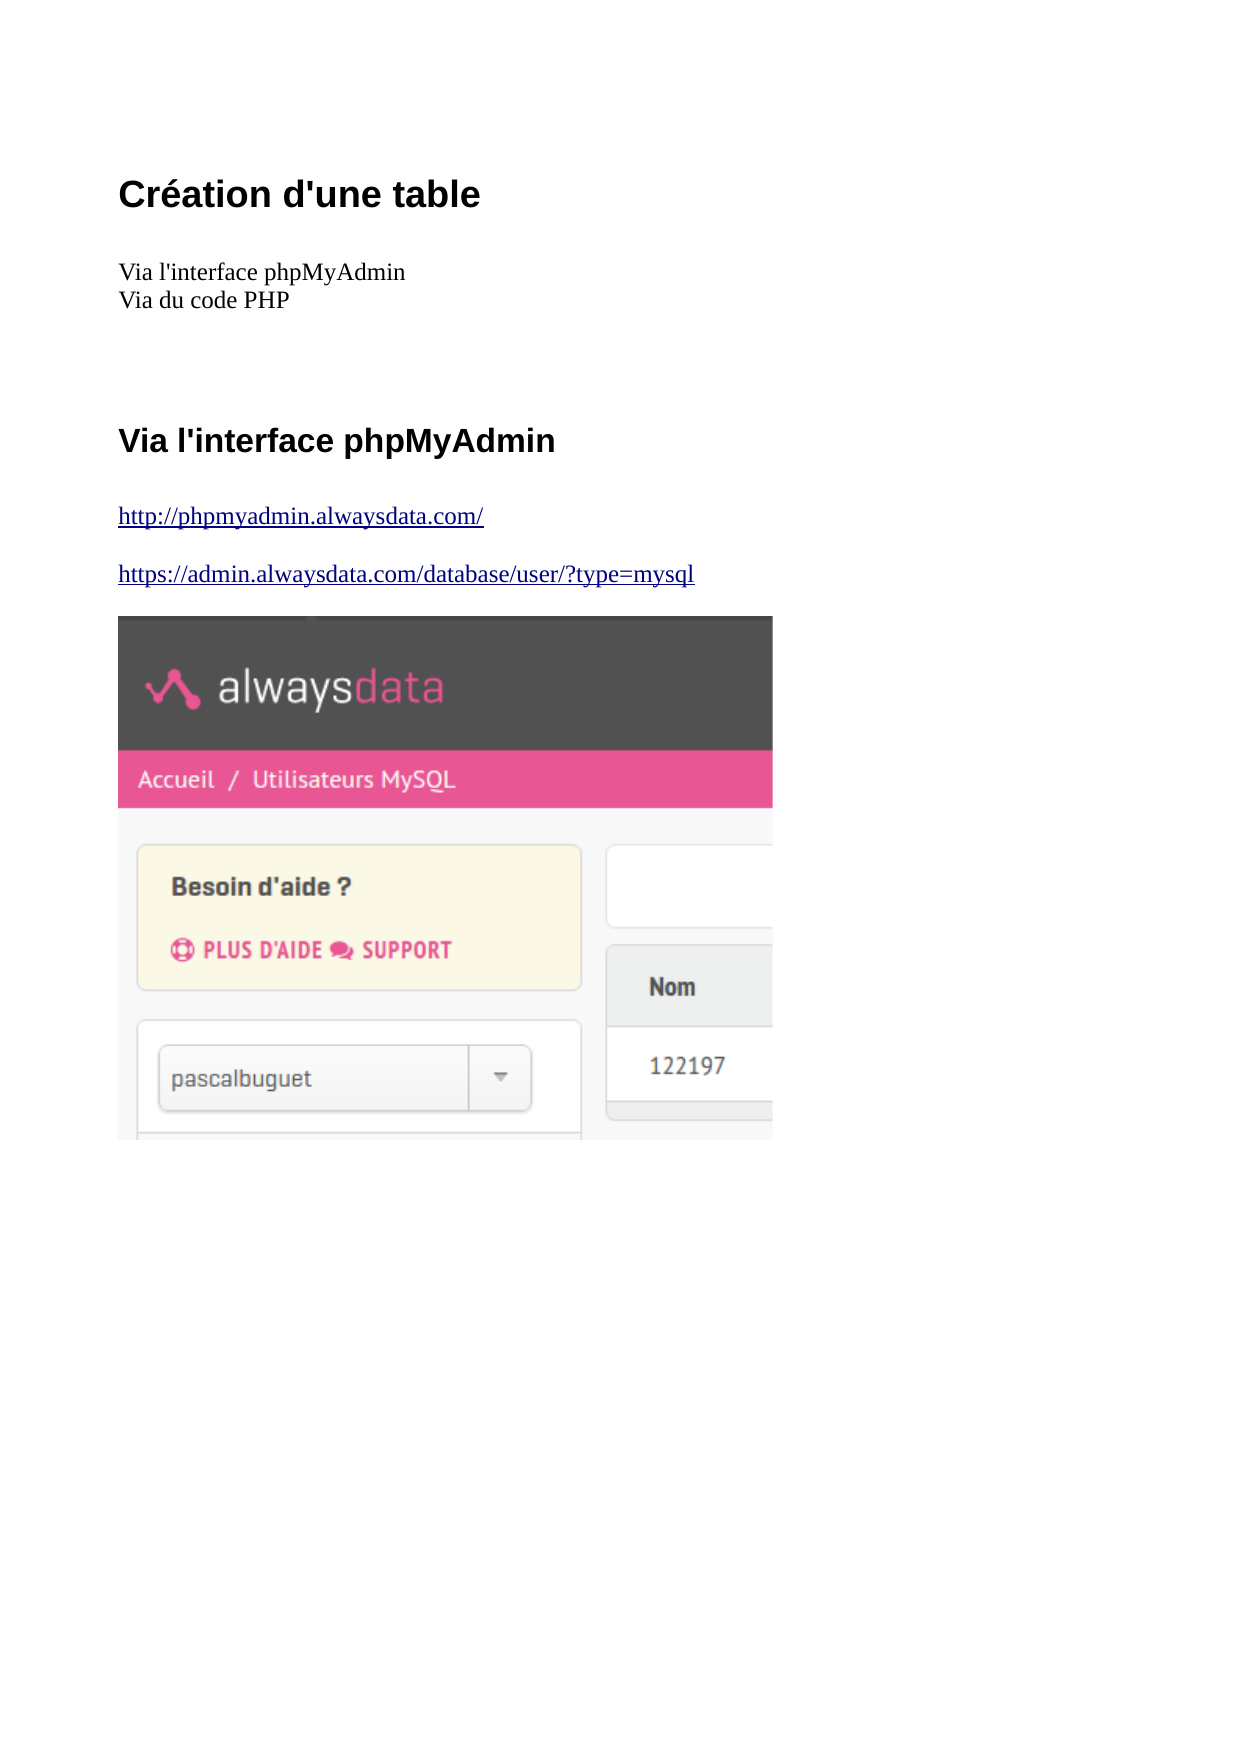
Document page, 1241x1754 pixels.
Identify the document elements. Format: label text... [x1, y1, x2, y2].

text Via l'interface phpMyAdmin [118, 257, 1122, 286]
subtitle Via l'interface phpMyAdmin [118, 421, 1122, 460]
text Via du code PHP [118, 286, 1122, 314]
text http://phpmyadmin.alwaysdata.com/ [118, 501, 1122, 530]
text https://admin.alwaysdata.com/database/user/?type=mysql [118, 559, 1122, 587]
subtitle Création d'une table [118, 172, 1122, 216]
picture [118, 616, 773, 1140]
